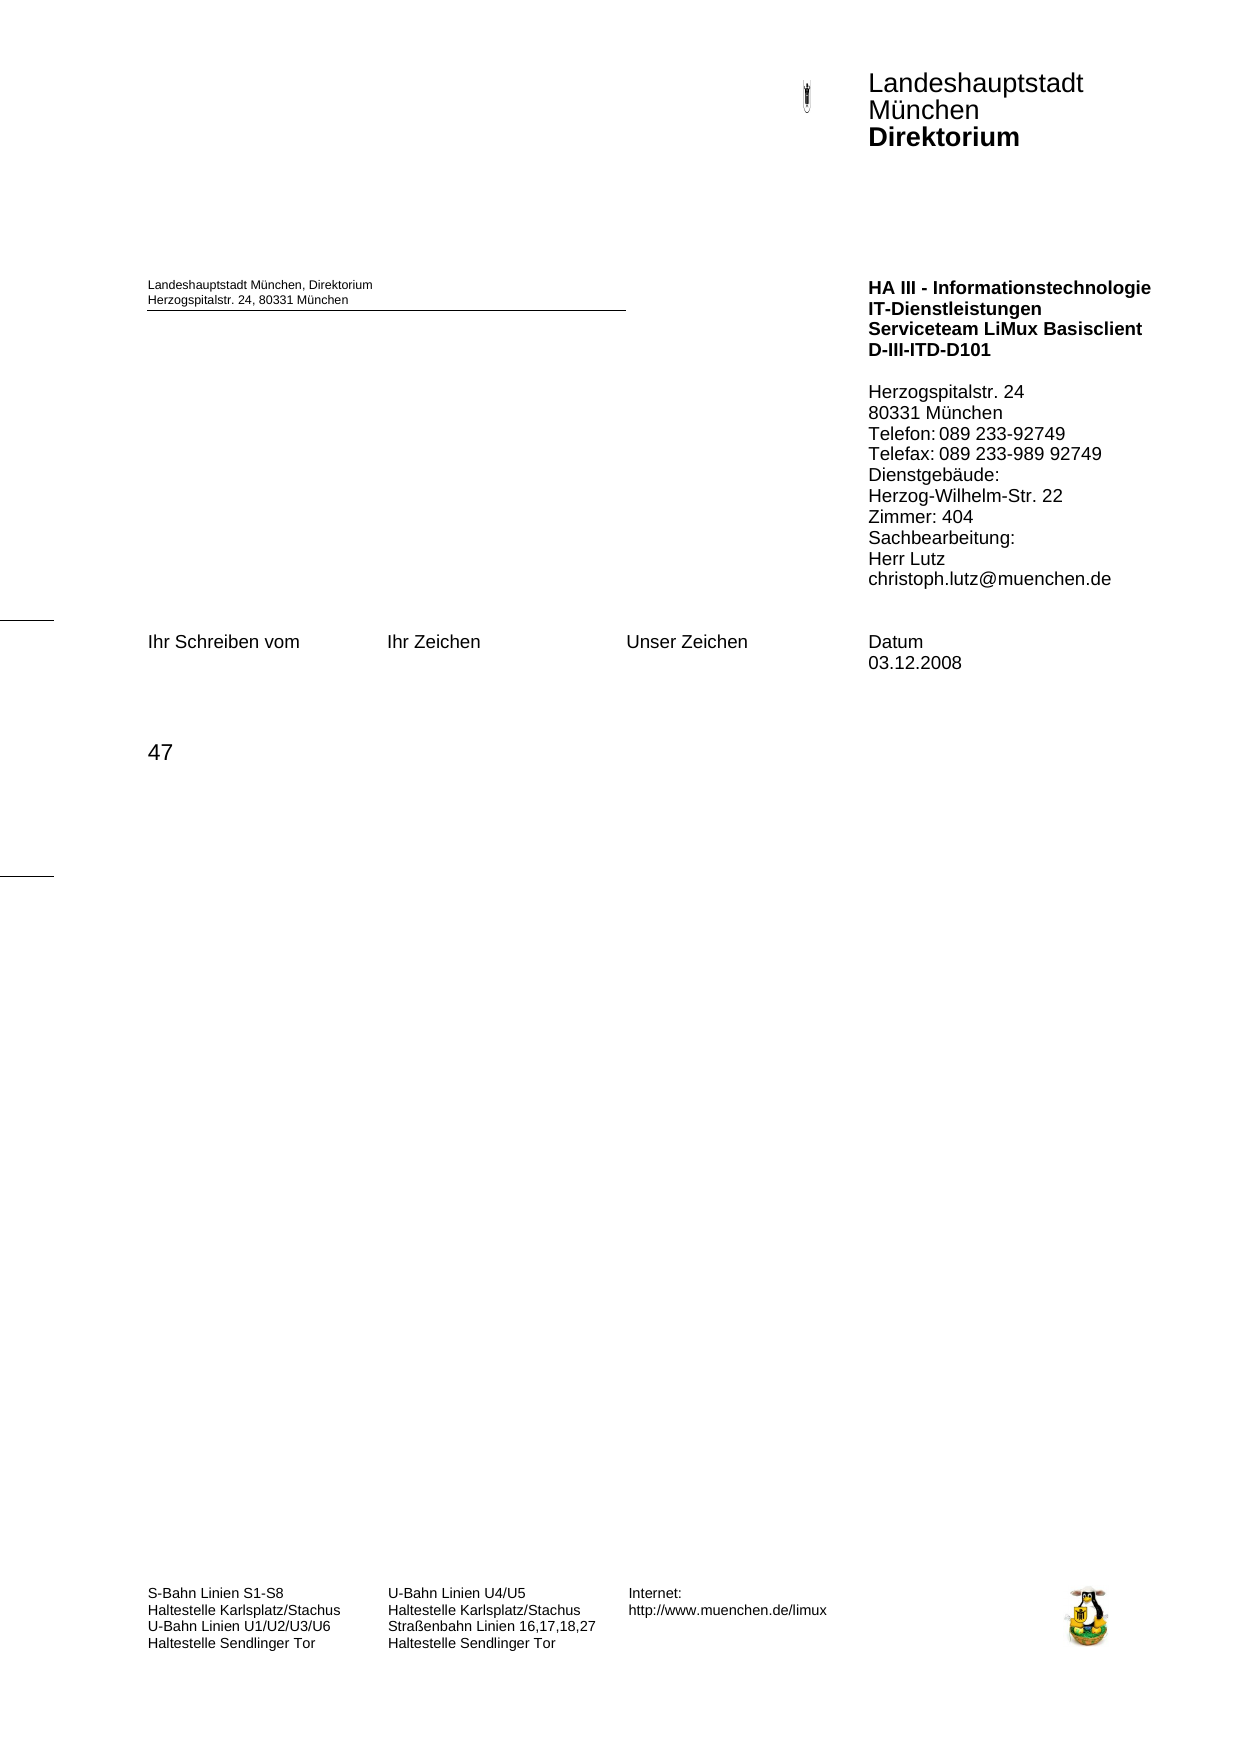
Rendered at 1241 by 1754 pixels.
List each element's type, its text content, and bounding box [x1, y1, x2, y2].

text Datum [868, 632, 1108, 653]
text München [868, 98, 1199, 125]
text HA III - Informationstechnologie IT-Dienstleistungen Serviceteam LiMux Basisclient [868, 277, 1199, 340]
text Direktorium [868, 125, 1199, 152]
picture [1063, 1585, 1109, 1647]
text D-III-ITD-D101 [868, 340, 1199, 361]
table_header [869, 1551, 1110, 1652]
text Unser Zeichen [626, 632, 833, 653]
picture [803, 80, 811, 113]
text 03.12.2008 [868, 653, 1108, 673]
table_header Internet: http://www.muenchen.de/limux [628, 1551, 869, 1652]
text Ihr Zeichen [387, 632, 593, 653]
text Landeshauptstadt [868, 71, 1199, 98]
table_header S-Bahn Linien S1-S8 Haltestelle Karlsplatz/Stachus U-Bahn Linien U1/U2/U3/U6 Haltestelle Sendlinger Tor [148, 1551, 388, 1652]
text 47 [148, 738, 1109, 766]
text Ihr Schreiben vom [148, 632, 354, 653]
text Herzogspitalstr. 24 80331 München Telefon: 089 233-92749 Telefax: 089 233-989 92749 Dienstgebäude: Herzog-Wilhelm-Str. 22 Zimmer: 404 Sachbearbeitung: Herr Lutz christoph.lutz@muenchen.de [868, 382, 1199, 590]
text Herzogspitalstr. 24, 80331 München [148, 292, 626, 307]
table_header U-Bahn Linien U4/U5 Haltestelle Karlsplatz/Stachus Straßenbahn Linien 16,17,18,27 Haltestelle Sendlinger Tor [388, 1551, 628, 1652]
text Landeshauptstadt München, Direktorium [148, 277, 626, 292]
